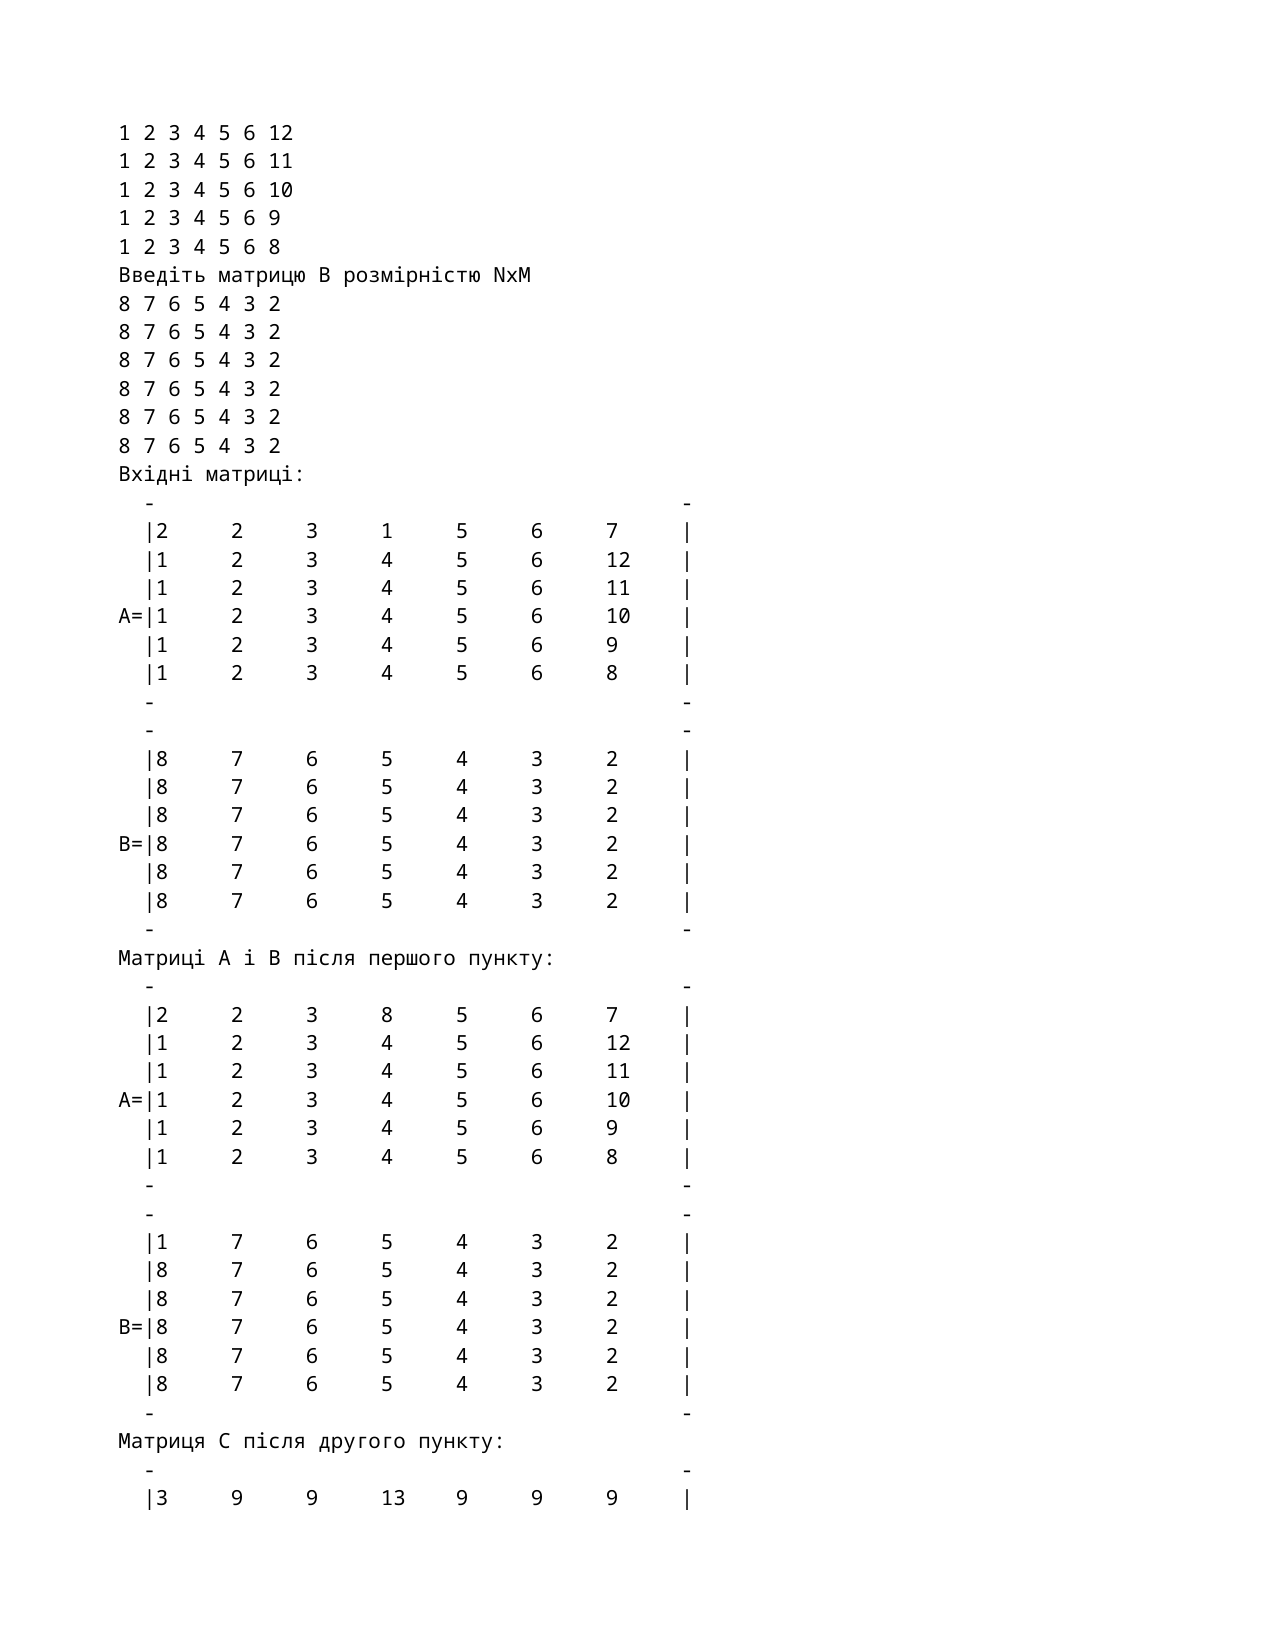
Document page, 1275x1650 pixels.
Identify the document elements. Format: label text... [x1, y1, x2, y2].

text |1 2 3 4 5 6 12 | [118, 545, 1157, 573]
text |3 9 9 13 9 9 9 | [118, 1483, 1157, 1512]
text Введіть матрицю B розмірністю NxM [118, 260, 1157, 289]
text |1 2 3 4 5 6 8 | [118, 658, 1157, 687]
text 8 7 6 5 4 3 2 [118, 374, 1157, 402]
text |1 2 3 4 5 6 11 | [118, 573, 1157, 602]
text 1 2 3 4 5 6 12 [118, 118, 1157, 147]
text B=|8 7 6 5 4 3 2 | [118, 1312, 1157, 1341]
text - - [118, 1455, 1157, 1483]
text A=|1 2 3 4 5 6 10 | [118, 602, 1157, 630]
text |1 2 3 4 5 6 9 | [118, 1113, 1157, 1142]
text B=|8 7 6 5 4 3 2 | [118, 829, 1157, 857]
text |8 7 6 5 4 3 2 | [118, 772, 1157, 801]
text 1 2 3 4 5 6 11 [118, 147, 1157, 175]
text 8 7 6 5 4 3 2 [118, 317, 1157, 346]
text Матриця C після другого пункту: [118, 1426, 1157, 1455]
text A=|1 2 3 4 5 6 10 | [118, 1085, 1157, 1113]
text Вхідні матриці: [118, 459, 1157, 488]
text - - [118, 1170, 1157, 1199]
text |1 2 3 4 5 6 9 | [118, 630, 1157, 658]
text - - [118, 715, 1157, 744]
text |8 7 6 5 4 3 2 | [118, 1369, 1157, 1398]
text |1 2 3 4 5 6 8 | [118, 1142, 1157, 1170]
text - - [118, 687, 1157, 715]
text - - [118, 971, 1157, 1000]
text 1 2 3 4 5 6 8 [118, 232, 1157, 260]
text 8 7 6 5 4 3 2 [118, 402, 1157, 431]
text - - [118, 1199, 1157, 1227]
text |1 2 3 4 5 6 12 | [118, 1028, 1157, 1057]
text - - [118, 1398, 1157, 1426]
text 8 7 6 5 4 3 2 [118, 346, 1157, 374]
text |8 7 6 5 4 3 2 | [118, 801, 1157, 829]
text 8 7 6 5 4 3 2 [118, 431, 1157, 459]
text |8 7 6 5 4 3 2 | [118, 857, 1157, 886]
text 8 7 6 5 4 3 2 [118, 289, 1157, 317]
text - - [118, 914, 1157, 943]
text |8 7 6 5 4 3 2 | [118, 1284, 1157, 1312]
text |1 7 6 5 4 3 2 | [118, 1227, 1157, 1256]
text |8 7 6 5 4 3 2 | [118, 1256, 1157, 1284]
text 1 2 3 4 5 6 9 [118, 203, 1157, 232]
text |8 7 6 5 4 3 2 | [118, 886, 1157, 914]
text 1 2 3 4 5 6 10 [118, 175, 1157, 203]
text - - [118, 488, 1157, 516]
text |2 2 3 8 5 6 7 | [118, 1000, 1157, 1028]
text |2 2 3 1 5 6 7 | [118, 516, 1157, 545]
text Матриці A і B після першого пункту: [118, 943, 1157, 971]
text |1 2 3 4 5 6 11 | [118, 1057, 1157, 1085]
text |8 7 6 5 4 3 2 | [118, 1341, 1157, 1369]
text |8 7 6 5 4 3 2 | [118, 744, 1157, 772]
